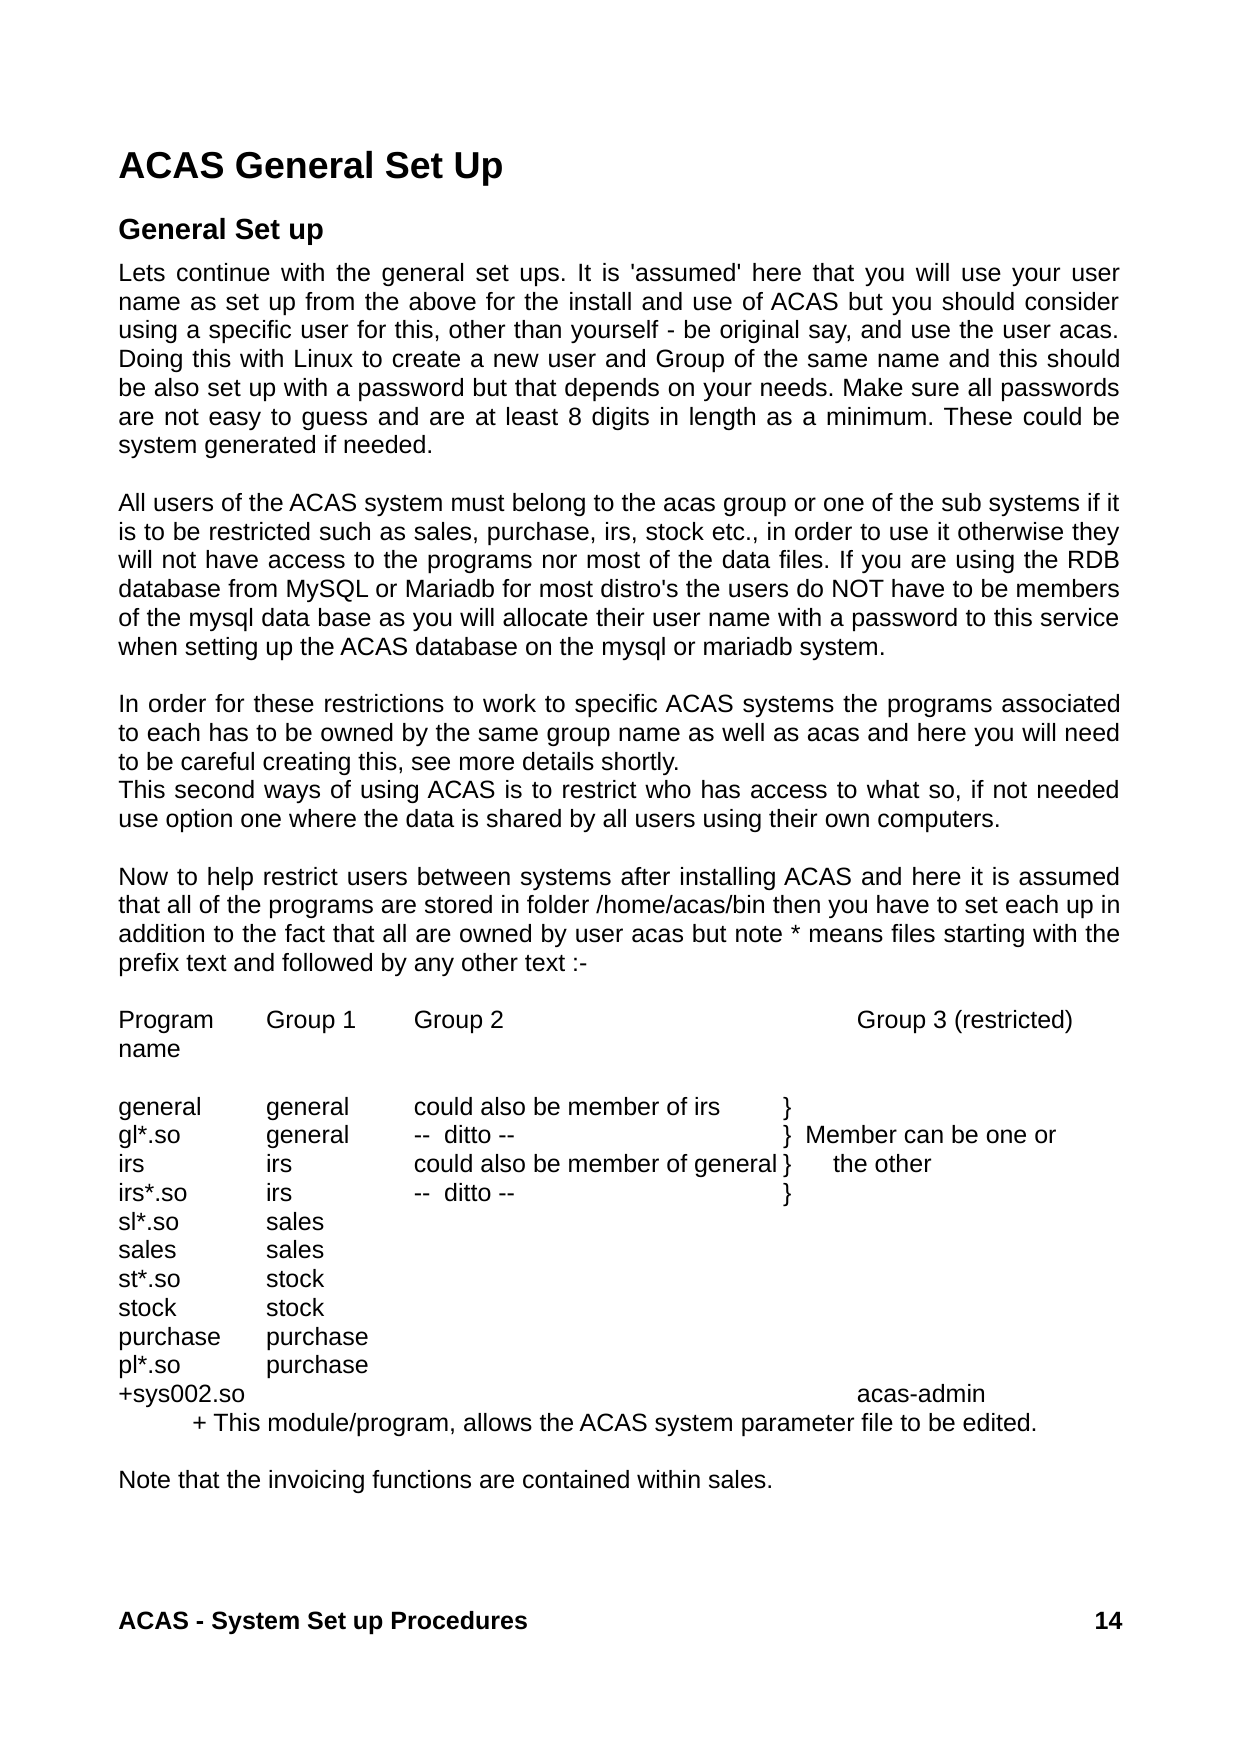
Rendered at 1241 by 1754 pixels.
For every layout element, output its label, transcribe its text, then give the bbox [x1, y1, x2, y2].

text Now to help restrict users between systems after installing ACAS and here it is assumed that all of the programs are stored in folder /home/acas/bin then you have to set each up in addition to the fact that all are owned by user acas but note * means files starting with the prefix text and followed by any other text :- [118, 862, 1122, 977]
text irs irs could also be member of general } the other [118, 1149, 1122, 1178]
subtitle ACAS General Set Up [118, 143, 1122, 186]
subtitle General Set up [118, 212, 1122, 246]
text This second ways of using ACAS is to restrict who has access to what so, if not needed use option one where the data is shared by all users using their own computers. [118, 775, 1122, 833]
text sl*.so sales [118, 1207, 1122, 1235]
text gl*.so general -- ditto -- } Member can be one or [118, 1120, 1122, 1149]
text Program Group 1 Group 2 Group 3 (restricted) [118, 1005, 1122, 1034]
text name [118, 1034, 1122, 1063]
text purchase purchase [118, 1322, 1122, 1350]
text sales sales [118, 1235, 1122, 1264]
text stock stock [118, 1293, 1122, 1322]
text +sys002.so acas-admin [118, 1379, 1122, 1408]
text Note that the invoicing functions are contained within sales. [118, 1465, 1122, 1494]
text Lets continue with the general set ups. It is 'assumed' here that you will use your user name as set up from the above for the install and use of ACAS but you should consider using a specific user for this, other than yourself - be original say, and use the user acas. Doing this with Linux to create a new user and Group of the same name and this should be also set up with a password but that depends on your needs. Make sure all passwords are not easy to guess and are at least 8 digits in length as a minimum. These could be system generated if needed. [118, 258, 1122, 459]
text + This module/program, allows the ACAS system parameter file to be edited. [118, 1408, 1122, 1437]
text All users of the ACAS system must belong to the acas group or one of the sub systems if it is to be restricted such as sales, purchase, irs, stock etc., in order to use it otherwise they will not have access to the programs nor most of the data files. If you are using the RDB database from MySQL or Mariadb for most distro's the users do NOT have to be members of the mysql data base as you will allocate their user name with a password to this service when setting up the ACAS database on the mysql or mariadb system. [118, 488, 1122, 660]
text general general could also be member of irs } [118, 1092, 1122, 1120]
text irs*.so irs -- ditto -- } [118, 1178, 1122, 1207]
text pl*.so purchase [118, 1350, 1122, 1379]
text In order for these restrictions to work to specific ACAS systems the programs associated to each has to be owned by the same group name as well as acas and here you will need to be careful creating this, see more details shortly. [118, 689, 1122, 775]
text st*.so stock [118, 1264, 1122, 1293]
